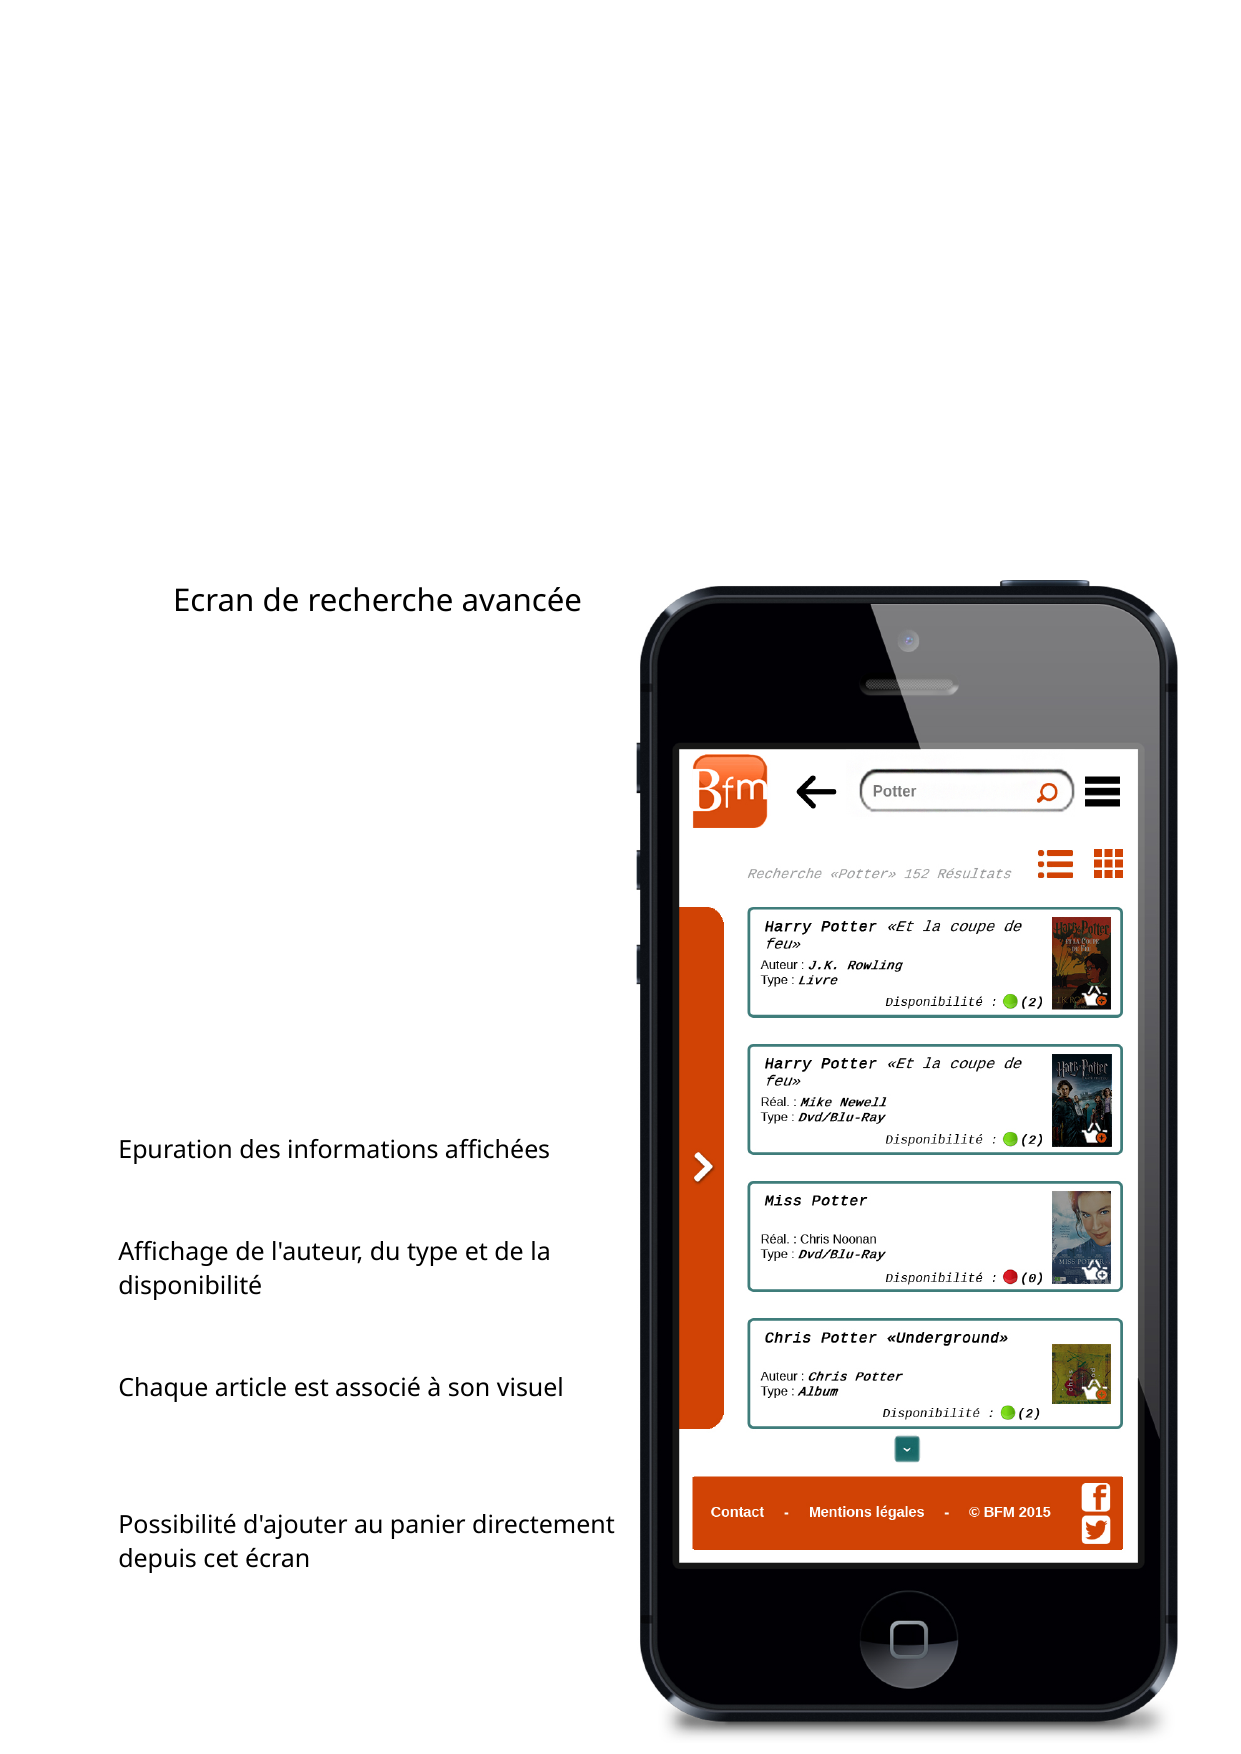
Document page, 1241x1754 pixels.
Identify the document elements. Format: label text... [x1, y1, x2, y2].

text Possibilité d'ajouter au panier directement depuis cet écran [118, 1506, 636, 1574]
text Chaque article est associé à son visuel [118, 1370, 636, 1404]
text Epuration des informations affichées [118, 1132, 636, 1166]
text Ecran de recherche avancée [118, 578, 636, 621]
picture [636, 570, 1179, 1754]
text Affichage de l'auteur, du type et de la disponibilité [118, 1234, 636, 1302]
